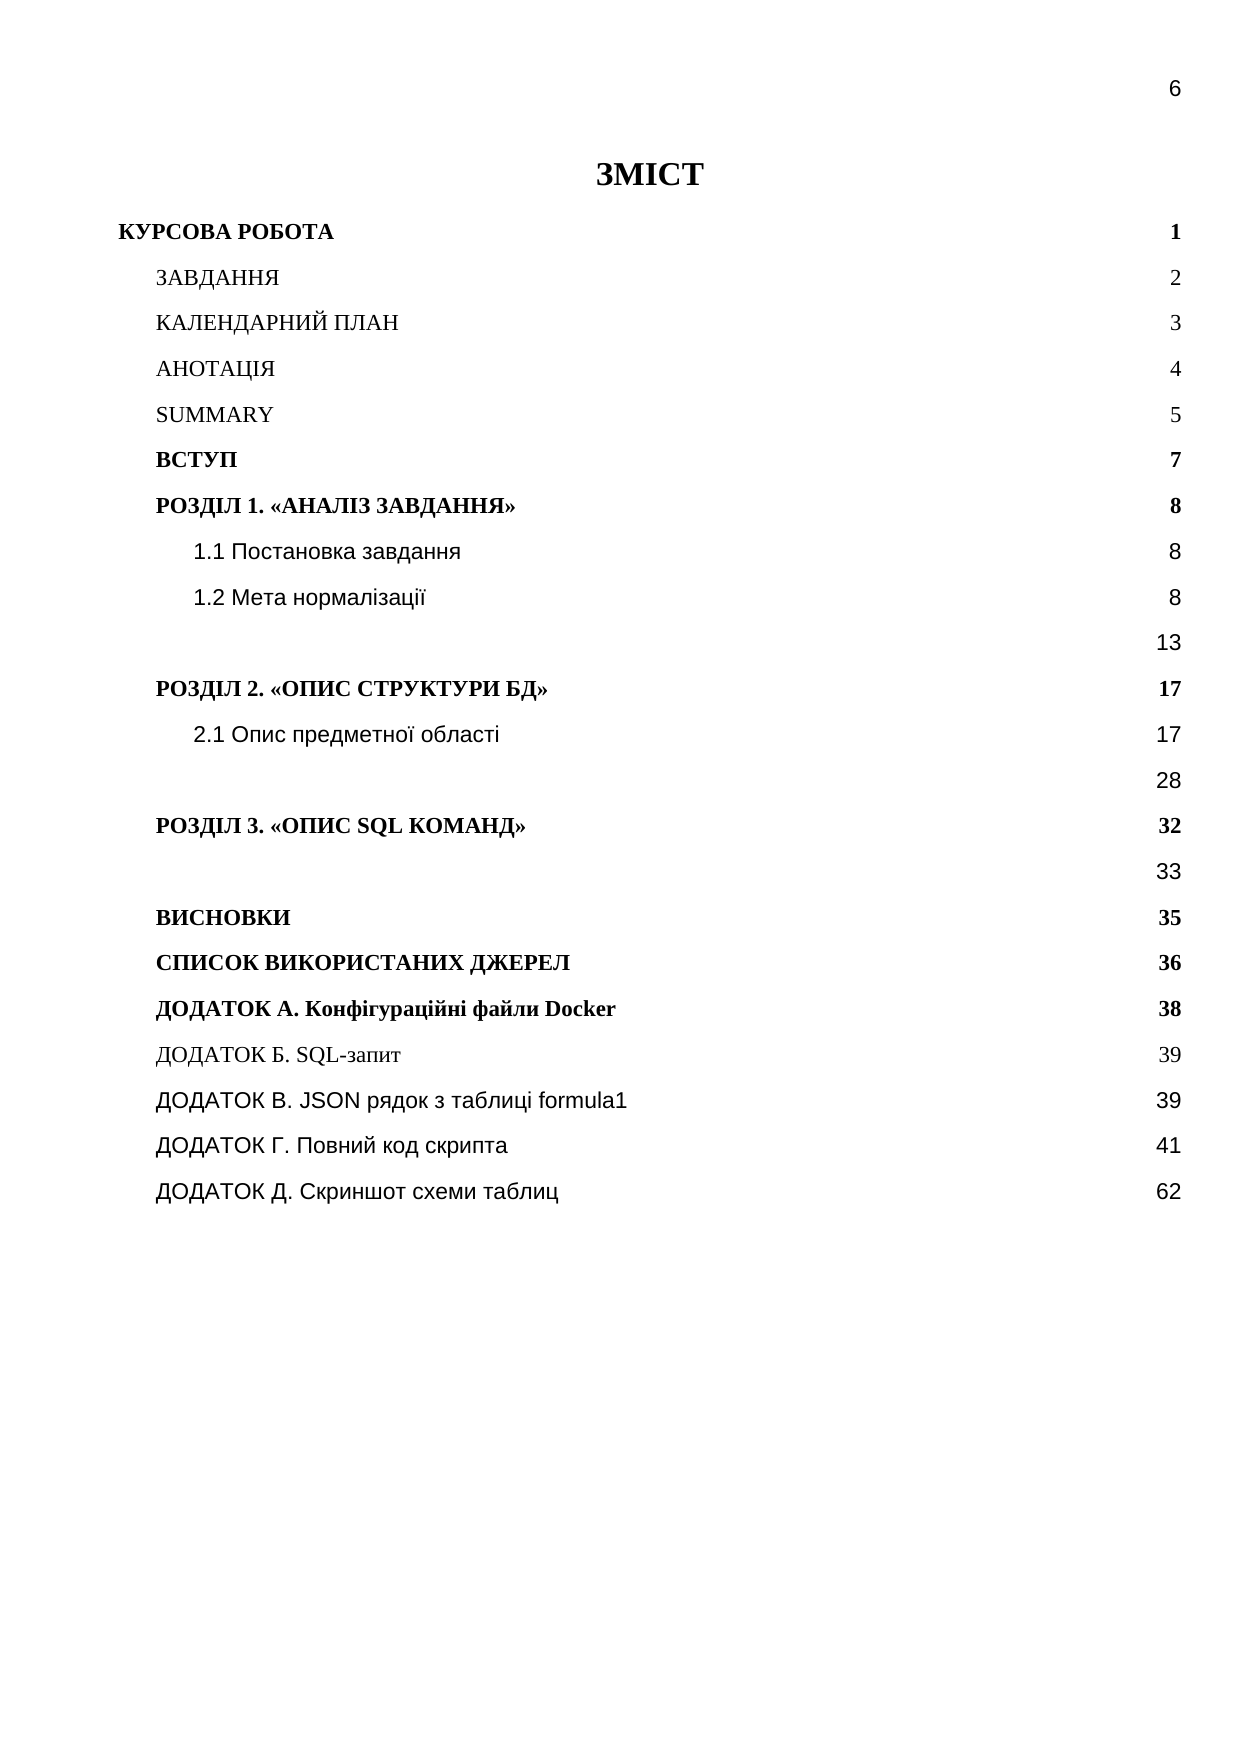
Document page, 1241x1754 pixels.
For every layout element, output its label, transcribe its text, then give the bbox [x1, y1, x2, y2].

text РОЗДІЛ 2. «ОПИС СТРУКТУРИ БД» 17 [156, 675, 1181, 701]
text 33 [193, 858, 1181, 884]
text SUMMARY 5 [156, 401, 1181, 427]
text ДОДАТОК В. JSON рядок з таблиці formula1 39 [156, 1087, 1181, 1113]
text 2.1 Опис предметної області 17 [193, 721, 1181, 747]
text ДОДАТОК Г. Повний код скрипта 41 [156, 1132, 1181, 1159]
text ВСТУП 7 [156, 446, 1181, 473]
text ЗАВДАННЯ 2 [156, 263, 1181, 290]
text 1.2 Мета нормалізації 8 [193, 584, 1181, 610]
text КУРСОВА РОБОТА 1 [118, 218, 1181, 244]
text КАЛЕНДАРНИЙ ПЛАН 3 [156, 309, 1181, 336]
text ДОДАТОК Д. Скриншот схеми таблиц 62 [156, 1178, 1181, 1204]
text ЗМІСТ [118, 154, 1181, 192]
text ВИСНОВКИ 35 [156, 904, 1181, 930]
text СПИСОК ВИКОРИСТАНИХ ДЖЕРЕЛ 36 [156, 949, 1181, 976]
text РОЗДІЛ 3. «ОПИС SQL КОМАНД» 32 [156, 812, 1181, 839]
text 1.1 Постановка завдання 8 [193, 538, 1181, 564]
text РОЗДІЛ 1. «АНАЛІЗ ЗАВДАННЯ» 8 [156, 492, 1181, 518]
text 28 [193, 767, 1181, 793]
text АНОТАЦІЯ 4 [156, 355, 1181, 381]
text ДОДАТОК А. Конфігураційні файли Docker 38 [156, 995, 1181, 1022]
text 13 [193, 629, 1181, 656]
text ДОДАТОК Б. SQL-запит 39 [156, 1041, 1181, 1067]
